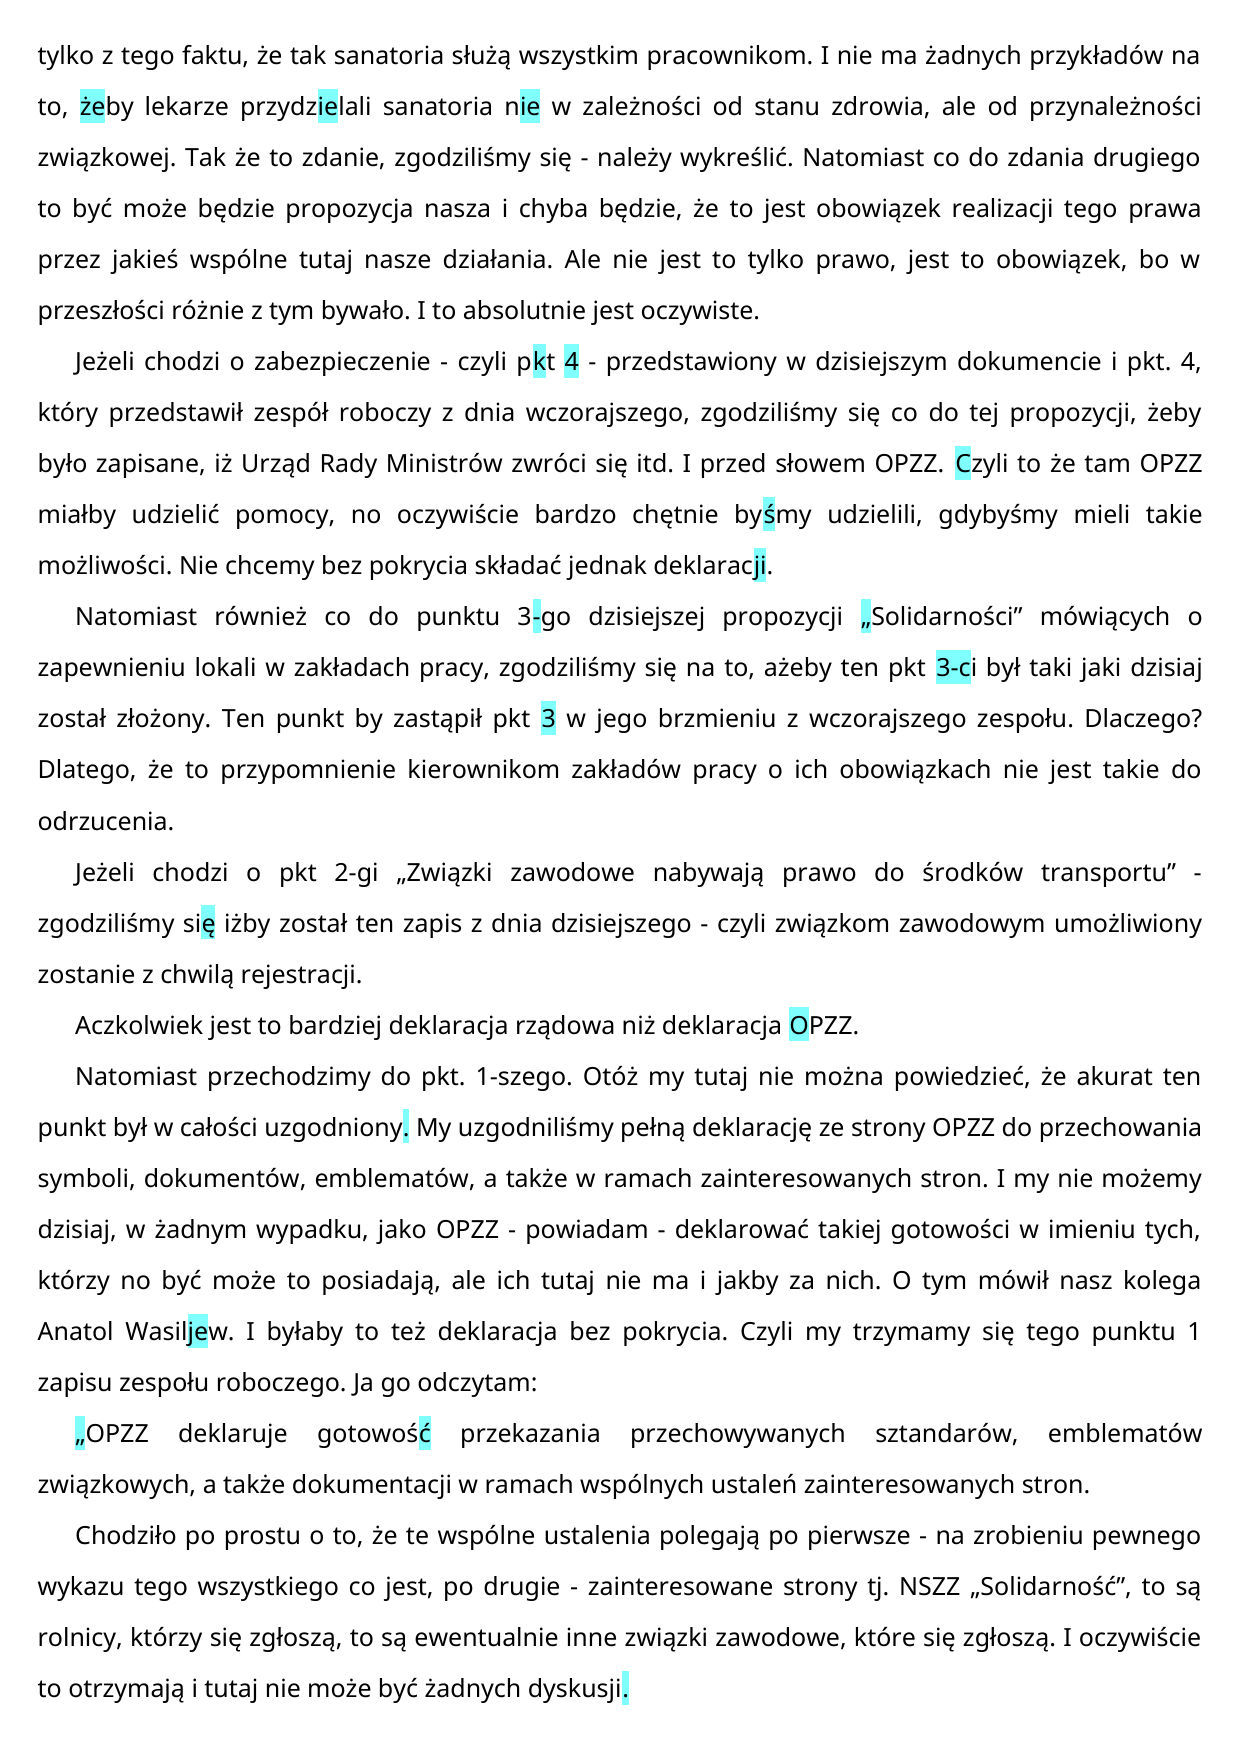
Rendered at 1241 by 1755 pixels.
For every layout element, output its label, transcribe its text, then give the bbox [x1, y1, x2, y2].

text „OPZZ deklaruje gotowość przekazania przechowywanych sztandarów, emblematów związkowych, a także dokumentacji w ramach wspólnych ustaleń zainteresowanych stron. [37, 1416, 1203, 1501]
text Natomiast przechodzimy do pkt. 1-szego. Otóż my tutaj nie można powiedzieć, że akurat ten punkt był w całości uzgodniony. My uzgodniliśmy pełną deklarację ze strony OPZZ do przechowania symboli, dokumentów, emblematów, a także w ramach zainteresowanych stron. I my nie możemy dzisiaj, w żadnym wypadku, jako OPZZ - powiadam - deklarować takiej gotowości w imieniu tych, którzy no być może to posiadają, ale ich tutaj nie ma i jakby za nich. O tym mówił nasz kolega Anatol Wasiljew. I byłaby to też deklaracja bez pokrycia. Czyli my trzymamy się tego punktu 1 zapisu zespołu roboczego. Ja go odczytam: [37, 1058, 1203, 1399]
text Jeżeli chodzi o pkt 2-gi „Związki zawodowe nabywają prawo do środków transportu” - zgodziliśmy się iżby został ten zapis z dnia dzisiejszego - czyli związkom zawodowym umożliwiony zostanie z chwilą rejestracji. [37, 854, 1203, 990]
text Chodziło po prostu o to, że te wspólne ustalenia polegają po pierwsze - na zrobieniu pewnego wykazu tego wszystkiego co jest, po drugie - zainteresowane strony tj. NSZZ „Solidarność”, to są rolnicy, którzy się zgłoszą, to są ewentualnie inne związki zawodowe, które się zgłoszą. I oczywiście to otrzymają i tutaj nie może być żadnych dyskusji. [37, 1518, 1203, 1705]
text Jeżeli chodzi o zabezpieczenie - czyli pkt 4 - przedstawiony w dzisiejszym dokumencie i pkt. 4, który przedstawił zespół roboczy z dnia wczorajszego, zgodziliśmy się co do tej propozycji, żeby było zapisane, iż Urząd Rady Ministrów zwróci się itd. I przed słowem OPZZ. Czyli to że tam OPZZ miałby udzielić pomocy, no oczywiście bardzo chętnie byśmy udzielili, gdybyśmy mieli takie możliwości. Nie chcemy bez pokrycia składać jednak deklaracji. [37, 344, 1203, 582]
text Natomiast również co do punktu 3-go dzisiejszej propozycji „Solidarności” mówiących o zapewnieniu lokali w zakładach pracy, zgodziliśmy się na to, ażeby ten pkt 3-ci był taki jaki dzisiaj został złożony. Ten punkt by zastąpił pkt 3 w jego brzmieniu z wczorajszego zespołu. Dlaczego? Dlatego, że to przypomnienie kierownikom zakładów pracy o ich obowiązkach nie jest takie do odrzucenia. [37, 599, 1203, 837]
text Aczkolwiek jest to bardziej deklaracja rządowa niż deklaracja OPZZ. [37, 1007, 1203, 1041]
text tylko z tego faktu, że tak sanatoria służą wszystkim pracownikom. I nie ma żadnych przykładów na to, żeby lekarze przydzielali sanatoria nie w zależności od stanu zdrowia, ale od przynależności związkowej. Tak że to zdanie, zgodziliśmy się - należy wykreślić. Natomiast co do zdania drugiego to być może będzie propozycja nasza i chyba będzie, że to jest obowiązek realizacji tego prawa przez jakieś wspólne tutaj nasze działania. Ale nie jest to tylko prawo, jest to obowiązek, bo w przeszłości różnie z tym bywało. I to absolutnie jest oczywiste. [37, 37, 1203, 327]
